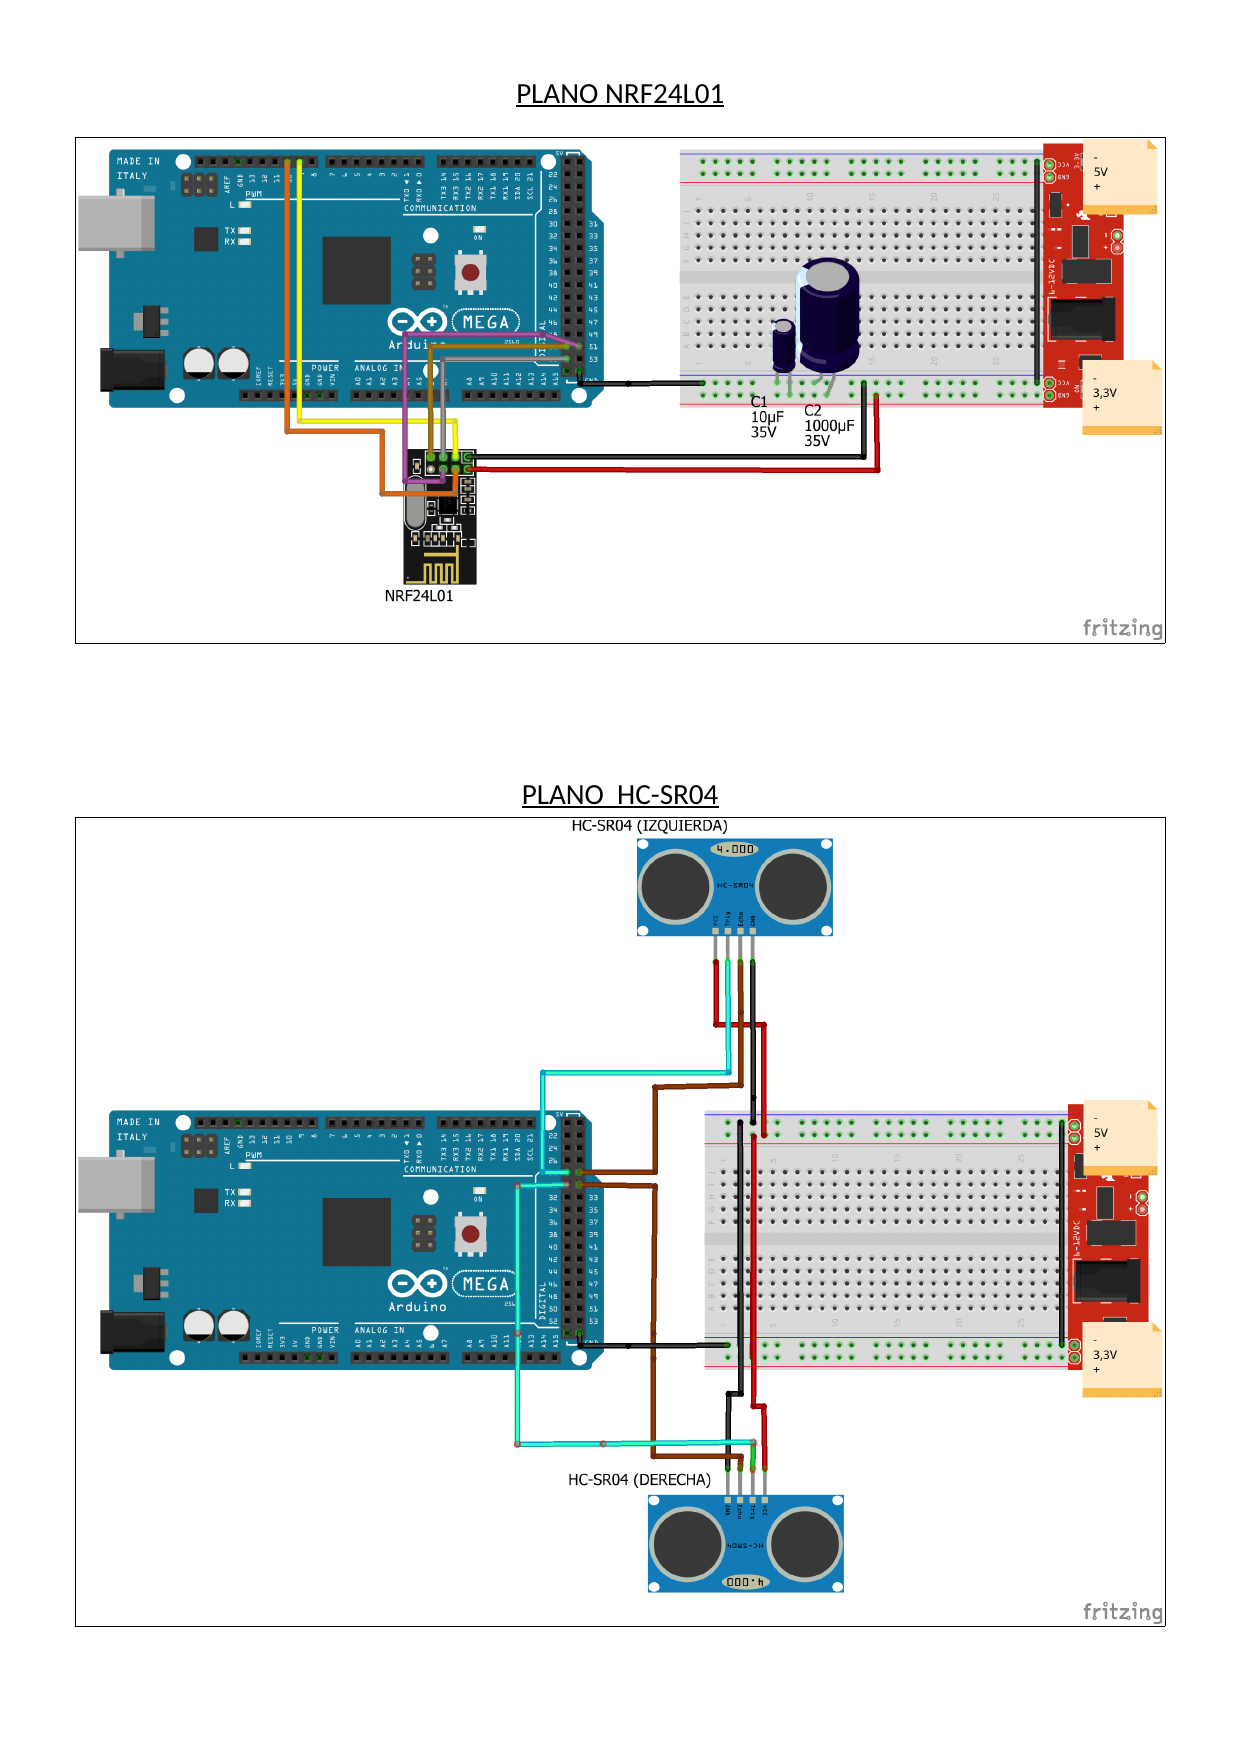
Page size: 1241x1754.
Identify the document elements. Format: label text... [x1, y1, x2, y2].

text PLANO NRF24L01 [75, 75, 1165, 111]
picture [78, 139, 1163, 640]
picture [78, 820, 1163, 1624]
text PLANO HC-SR04 [75, 776, 1165, 812]
